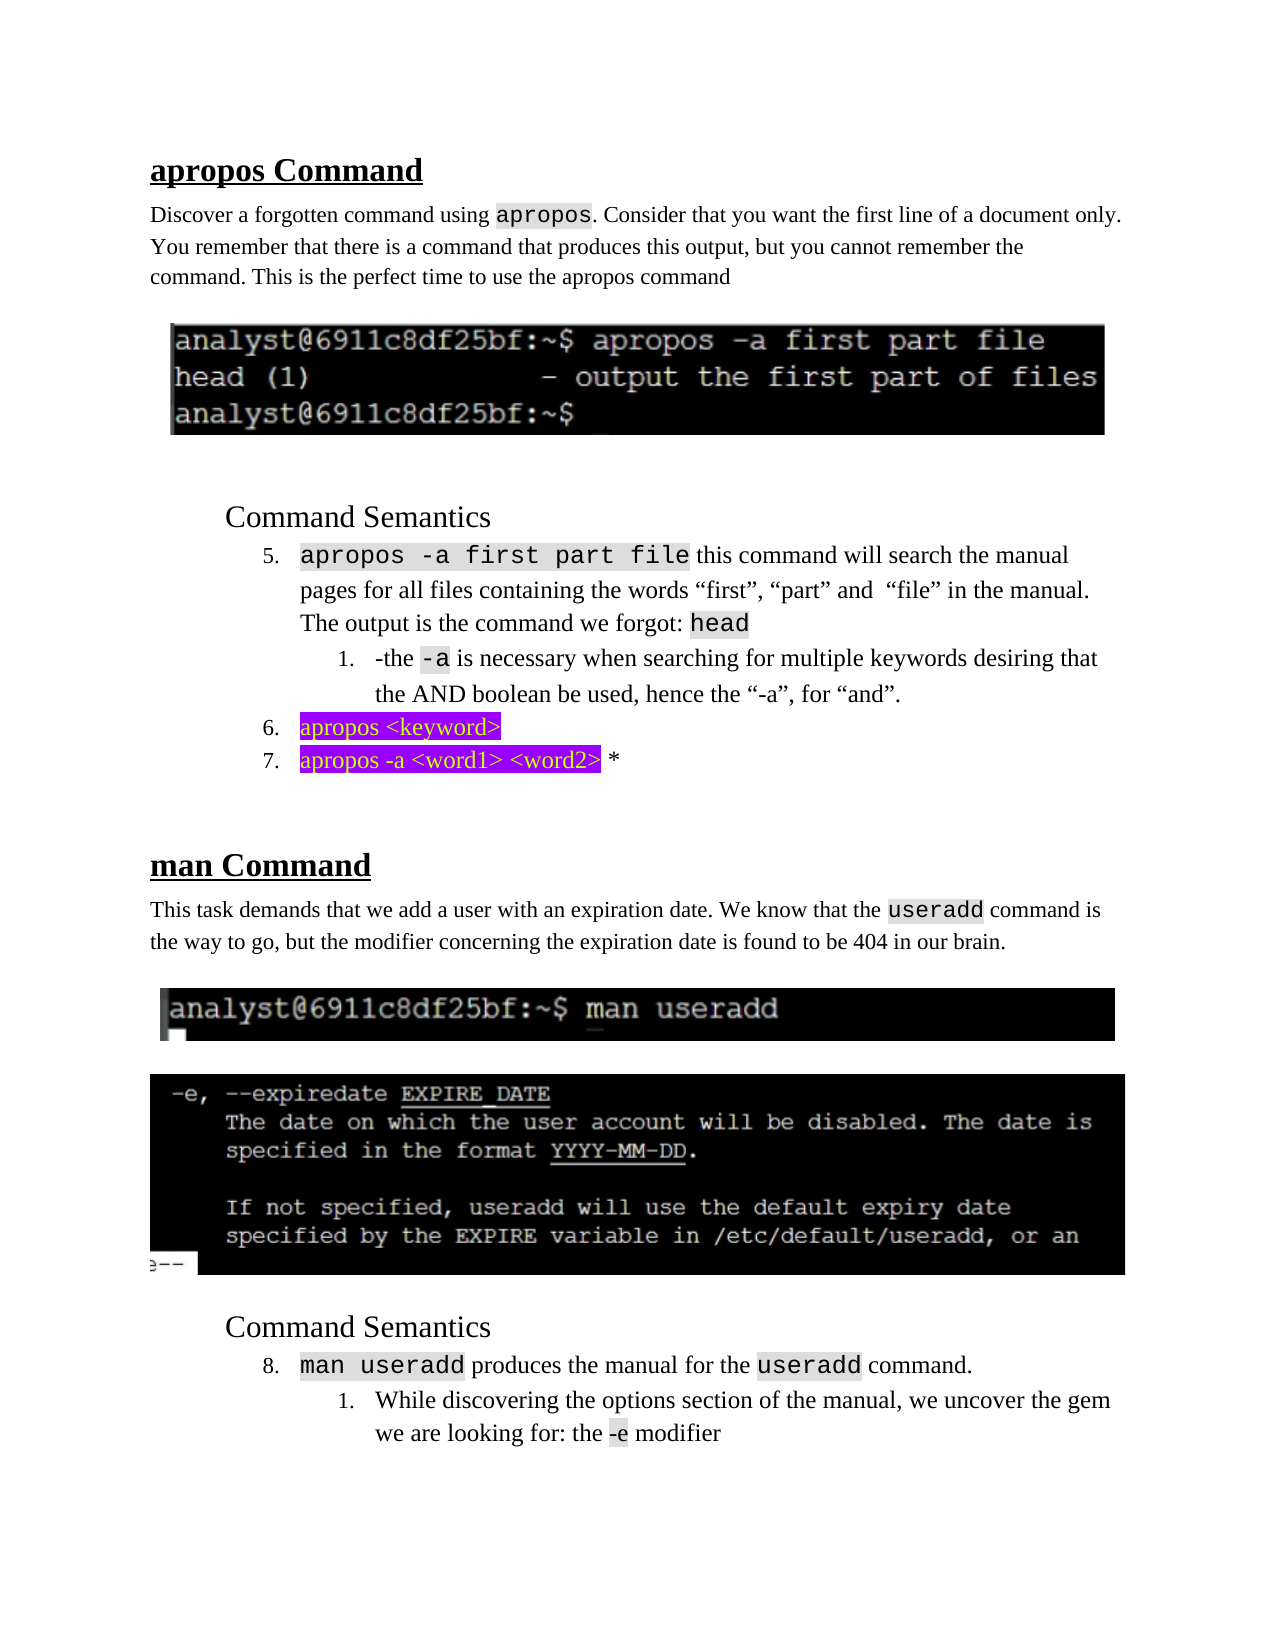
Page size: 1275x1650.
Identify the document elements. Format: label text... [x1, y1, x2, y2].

picture [160, 988, 1115, 1041]
list apropos -a <word1> <word2> * [262, 745, 1125, 773]
list apropos <keyword> [262, 712, 1125, 740]
list While discovering the options section of the manual, we uncover the gem we are looking for: the -e modifier [337, 1385, 1125, 1447]
picture [150, 1074, 1125, 1275]
subtitle man Command [150, 845, 1125, 884]
list apropos -a first part file this command will search the manual pages for all files containing the words “first”, “part” and “file” in the manual. The output is the command we forgot: head [262, 540, 1125, 639]
subtitle apropos Command [150, 150, 1125, 188]
text This task demands that we add a user with an expiration date. We know that the useradd command is the way to go, but the modifier concerning the expiration date is found to be 404 in our brain. [150, 896, 1125, 955]
text Command Semantics [150, 499, 1125, 535]
list -the -a is necessary when searching for multiple keywords desiring that the AND boolean be used, hence the “-a”, for “and”. [337, 643, 1125, 707]
picture [170, 323, 1105, 435]
text Discover a forgotten command using apropos. Consider that you want the first line of a document only. You remember that there is a command that produces this output, but you cannot remember the command. This is the perfect time to use the apropos command [150, 201, 1125, 289]
text Command Semantics [150, 1308, 1125, 1344]
list man useradd produces the manual for the useradd command. [262, 1350, 1125, 1381]
